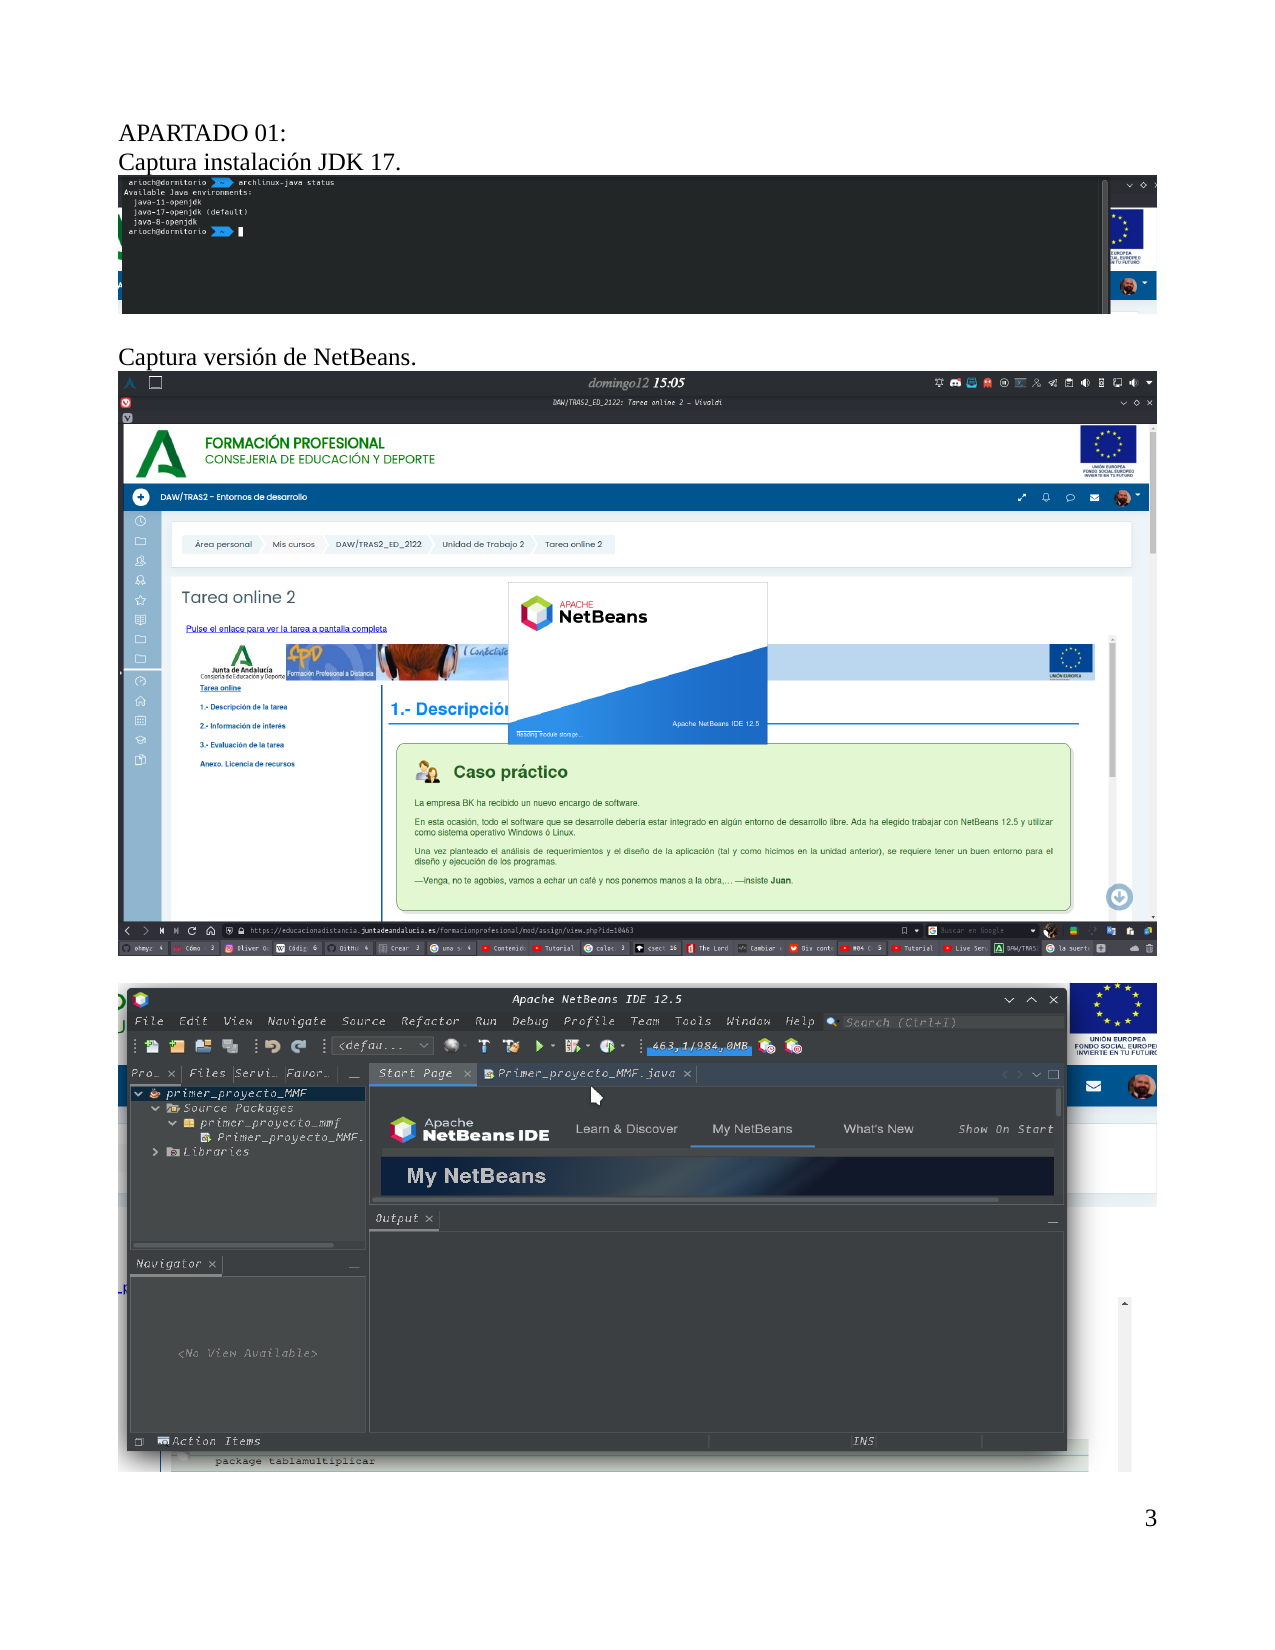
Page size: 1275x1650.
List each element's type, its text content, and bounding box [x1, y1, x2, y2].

picture [118, 983, 1157, 1472]
text Captura versión de NetBeans. [118, 342, 1157, 371]
picture [118, 175, 1157, 314]
picture [118, 371, 1157, 956]
text APARTADO 01: [118, 118, 1157, 147]
text Captura instalación JDK 17. [118, 147, 1157, 175]
